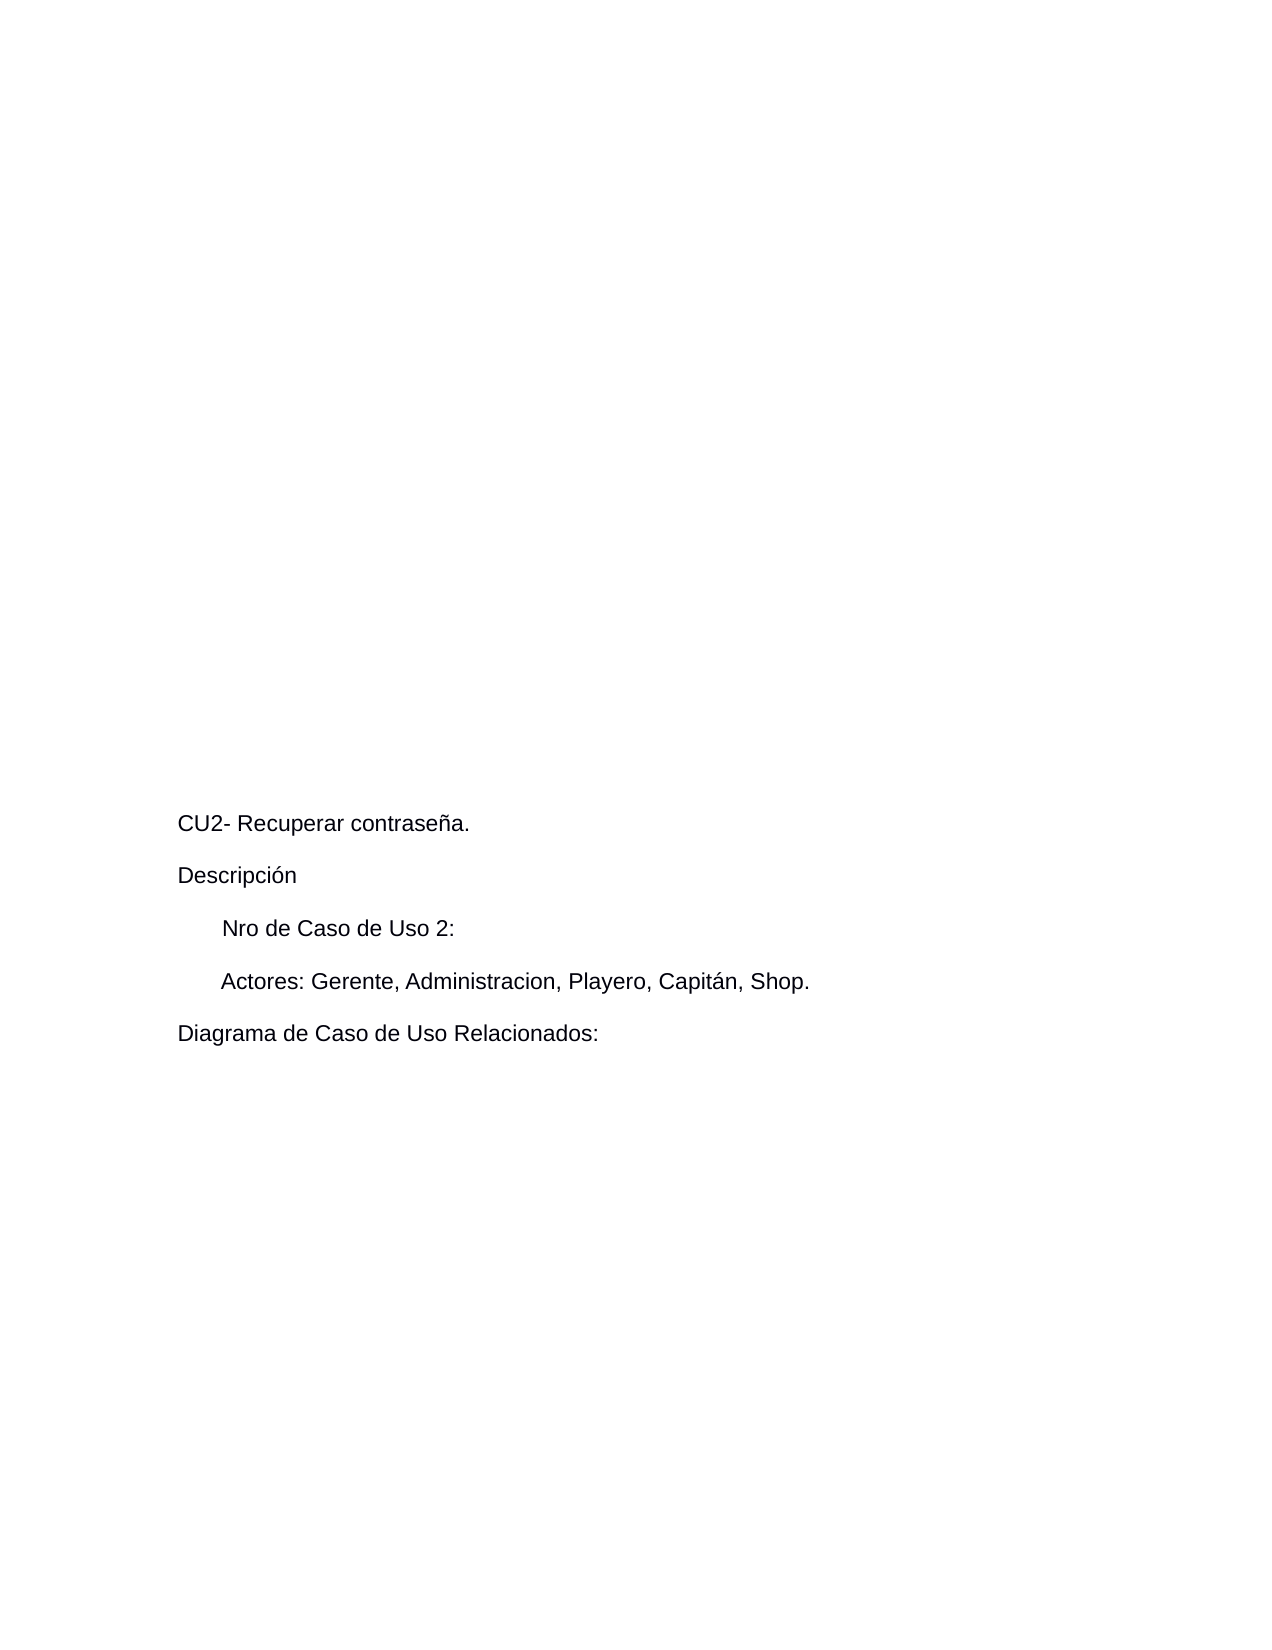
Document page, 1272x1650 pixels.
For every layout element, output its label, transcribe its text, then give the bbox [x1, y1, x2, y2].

text Actores: Gerente, Administracion, Playero, Capitán, Shop. [177, 968, 1095, 994]
text Diagrama de Caso de Uso Relacionados: [177, 1020, 1095, 1047]
text CU2- Recuperar contraseña. [177, 809, 1095, 836]
text Descripción [177, 862, 1095, 889]
text Nro de Caso de Uso 2: [177, 915, 1095, 941]
